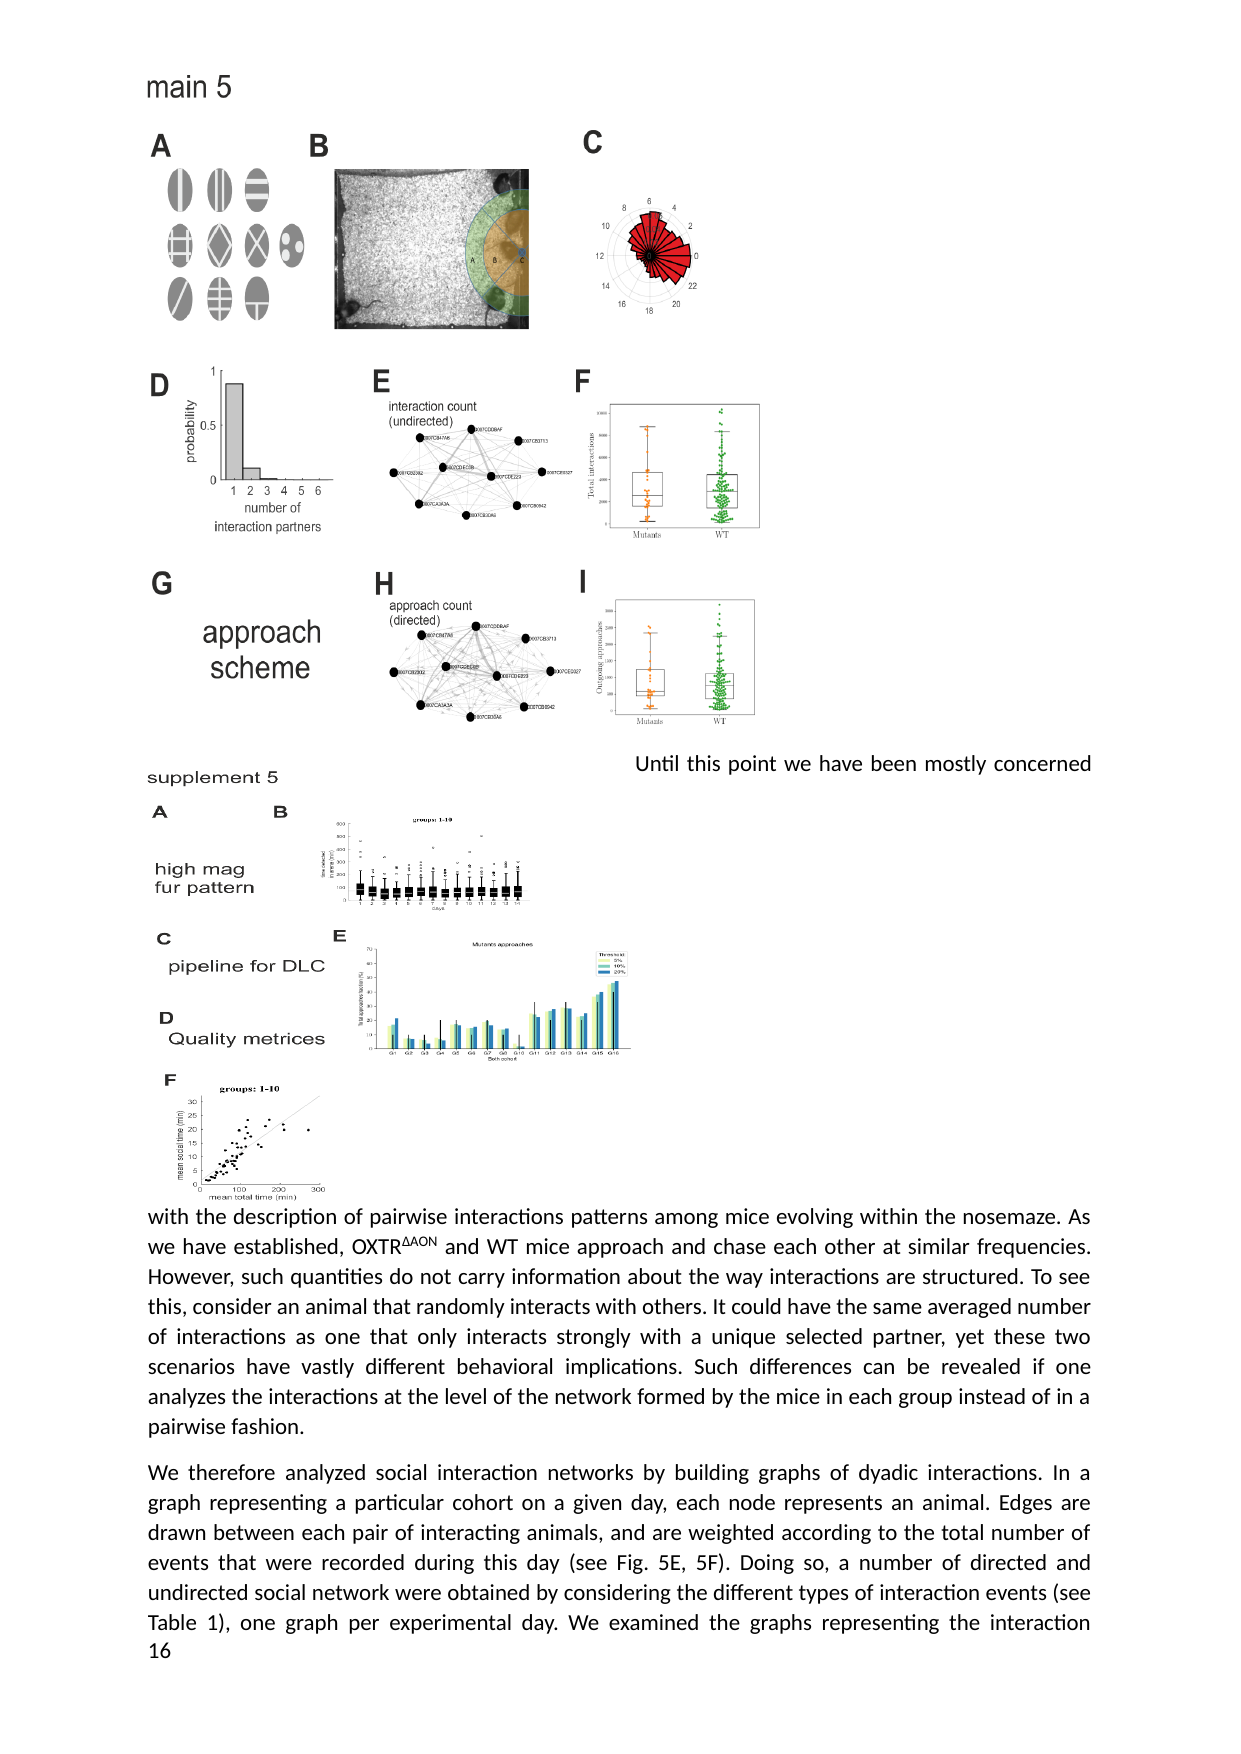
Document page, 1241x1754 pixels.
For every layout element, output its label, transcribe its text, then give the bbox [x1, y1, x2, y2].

picture [147, 771, 636, 1201]
picture [147, 75, 778, 731]
text We therefore analyzed social interaction networks by building graphs of dyadic interactions. In a graph representing a particular cohort on a given day, each node represents an animal. Edges are drawn between each pair of interacting animals, and are weighted according to the total number of events that were recorded during this day (see Fig. 5E, 5F). Doing so, a number of directed and undirected social network were obtained by considering the different types of interaction events (see Table 1), one graph per experimental day. We examined the graphs representing the interaction [148, 1458, 1093, 1636]
text Until this point we have been mostly concerned with the description of pairwise interactions patterns among mice evolving within the nosemaze. As we have established, OXTRΔAON and WT mice approach and chase each other at similar frequencies. However, such quantities do not carry information about the way interactions are structured. To see this, consider an animal that randomly interacts with others. It could have the same averaged number of interactions as one that only interacts strongly with a unique selected partner, yet these two scenarios have vastly different behavioral implications. Such differences can be revealed if one analyzes the interactions at the level of the network formed by the mice in each group instead of in a pairwise fashion. [148, 749, 1093, 1440]
